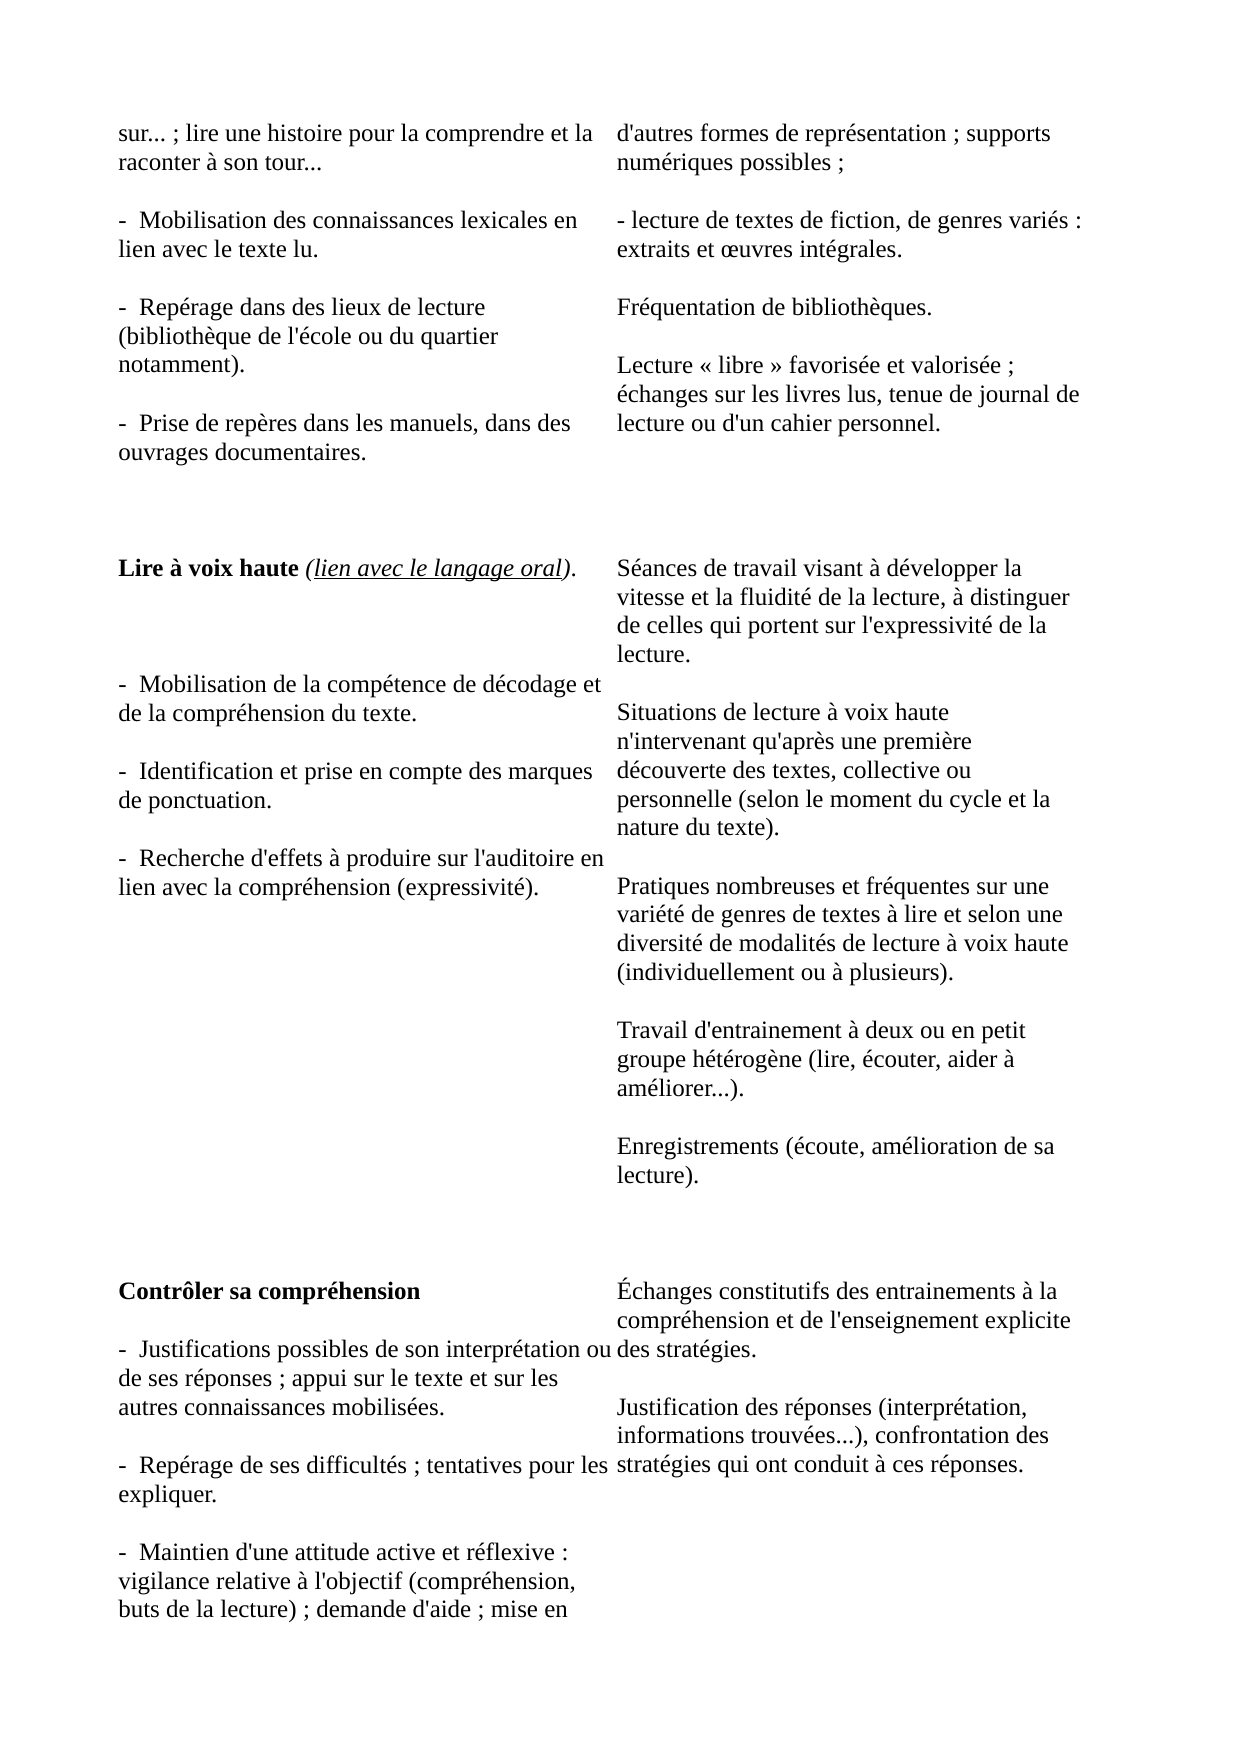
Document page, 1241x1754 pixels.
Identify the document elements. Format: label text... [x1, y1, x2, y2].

table_cell Contrôler sa compréhension - Justifications possibles de son interprétation ou de ses réponses ; appui sur le texte et sur les autres connaissances mobilisées. - Repérage de ses difficultés ; tentatives pour les expliquer. - Maintien d'une attitude active et réflexive : vigilance relative à l'objectif (compréhension, buts de la lecture) ; demande d'aide ; mise en [118, 1276, 617, 1623]
table_cell [1084, 118, 1090, 553]
table_cell [1084, 1276, 1090, 1623]
table_cell Séances de travail visant à développer la vitesse et la fluidité de la lecture, à distinguer de celles qui portent sur l'expressivité de la lecture. Situations de lecture à voix haute n'intervenant qu'après une première découverte des textes, collective ou personnelle (selon le moment du cycle et la nature du texte). Pratiques nombreuses et fréquentes sur une variété de genres de textes à lire et selon une diversité de modalités de lecture à voix haute (individuellement ou à plusieurs). Travail d'entrainement à deux ou en petit groupe hétérogène (lire, écouter, aider à améliorer...). Enregistrements (écoute, amélioration de sa lecture). [617, 553, 1084, 1276]
table_cell Lire à voix haute (lien avec le langage oral). - Mobilisation de la compétence de décodage et de la compréhension du texte. - Identification et prise en compte des marques de ponctuation. - Recherche d'effets à produire sur l'auditoire en lien avec la compréhension (expressivité). [118, 553, 617, 1276]
table_cell d'autres formes de représentation ; supports numériques possibles ; - lecture de textes de fiction, de genres variés : extraits et œuvres intégrales. Fréquentation de bibliothèques. Lecture « libre » favorisée et valorisée ; échanges sur les livres lus, tenue de journal de lecture ou d'un cahier personnel. [617, 118, 1084, 553]
table_cell [1084, 553, 1090, 1276]
table_cell sur... ; lire une histoire pour la comprendre et la raconter à son tour... - Mobilisation des connaissances lexicales en lien avec le texte lu. - Repérage dans des lieux de lecture (bibliothèque de l'école ou du quartier notamment). - Prise de repères dans les manuels, dans des ouvrages documentaires. [118, 118, 617, 553]
table_cell Échanges constitutifs des entrainements à la compréhension et de l'enseignement explicite des stratégies. Justification des réponses (interprétation, informations trouvées...), confrontation des stratégies qui ont conduit à ces réponses. [617, 1276, 1084, 1623]
